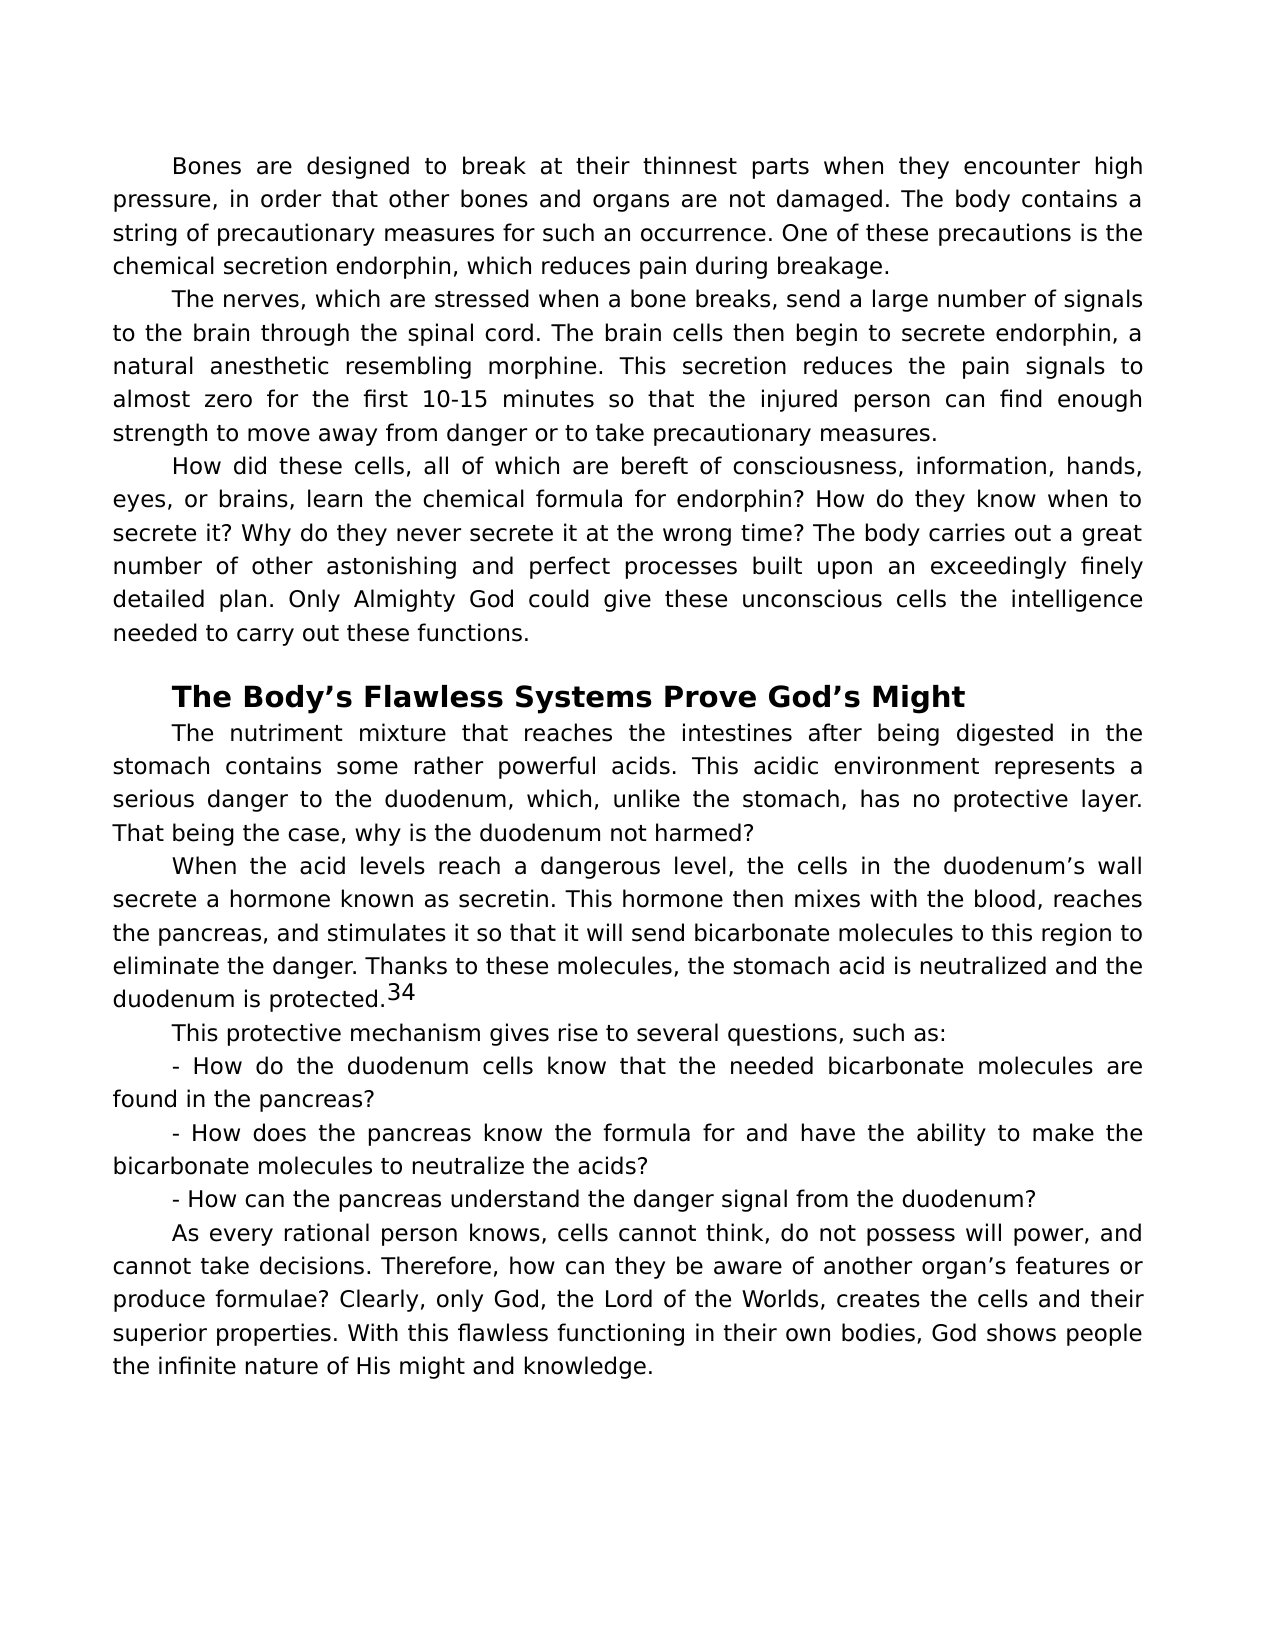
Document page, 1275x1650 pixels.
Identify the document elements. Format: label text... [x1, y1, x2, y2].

text - How can the pancreas understand the danger signal from the duodenum? [112, 1181, 1145, 1214]
text The Body’s Flawless Systems Prove God’s Might [112, 681, 1145, 714]
text As every rational person knows, cells cannot think, do not possess will power, and cannot take decisions. Therefore, how can they be aware of another organ’s features or produce formulae? Clearly, only God, the Lord of the Worlds, creates the cells and their superior properties. With this flawless functioning in their own bodies, God shows people the infinite nature of His might and knowledge. [112, 1214, 1145, 1381]
text - How does the pancreas know the formula for and have the ability to make the bicarbonate molecules to neutralize the acids? [112, 1114, 1145, 1181]
text The nutriment mixture that reaches the intestines after being digested in the stomach contains some rather powerful acids. This acidic environment represents a serious danger to the duodenum, which, unlike the stomach, has no protective layer. That being the case, why is the duodenum not harmed? [112, 714, 1145, 848]
text When the acid levels reach a dangerous level, the cells in the duodenum’s wall secrete a hormone known as secretin. This hormone then mixes with the blood, reaches the pancreas, and stimulates it so that it will send bicarbonate molecules to this region to eliminate the danger. Thanks to these molecules, the stomach acid is neutralized and the duodenum is protected.34 [112, 848, 1145, 1014]
text How did these cells, all of which are bereft of consciousness, information, hands, eyes, or brains, learn the chemical formula for endorphin? How do they know when to secrete it? Why do they never secrete it at the wrong time? The body carries out a great number of other astonishing and perfect processes built upon an exceedingly finely detailed plan. Only Almighty God could give these unconscious cells the intelligence needed to carry out these functions. [112, 448, 1145, 648]
text This protective mechanism gives rise to several questions, such as: [112, 1014, 1145, 1048]
text - How do the duodenum cells know that the needed bicarbonate molecules are found in the pancreas? [112, 1048, 1145, 1114]
text Bones are designed to break at their thinnest parts when they encounter high pressure, in order that other bones and organs are not damaged. The body contains a string of precautionary measures for such an occurrence. One of these precautions is the chemical secretion endorphin, which reduces pain during breakage. [112, 148, 1145, 281]
text The nerves, which are stressed when a bone breaks, send a large number of signals to the brain through the spinal cord. The brain cells then begin to secrete endorphin, a natural anesthetic resembling morphine. This secretion reduces the pain signals to almost zero for the first 10-15 minutes so that the injured person can find enough strength to move away from danger or to take precautionary measures. [112, 281, 1145, 448]
